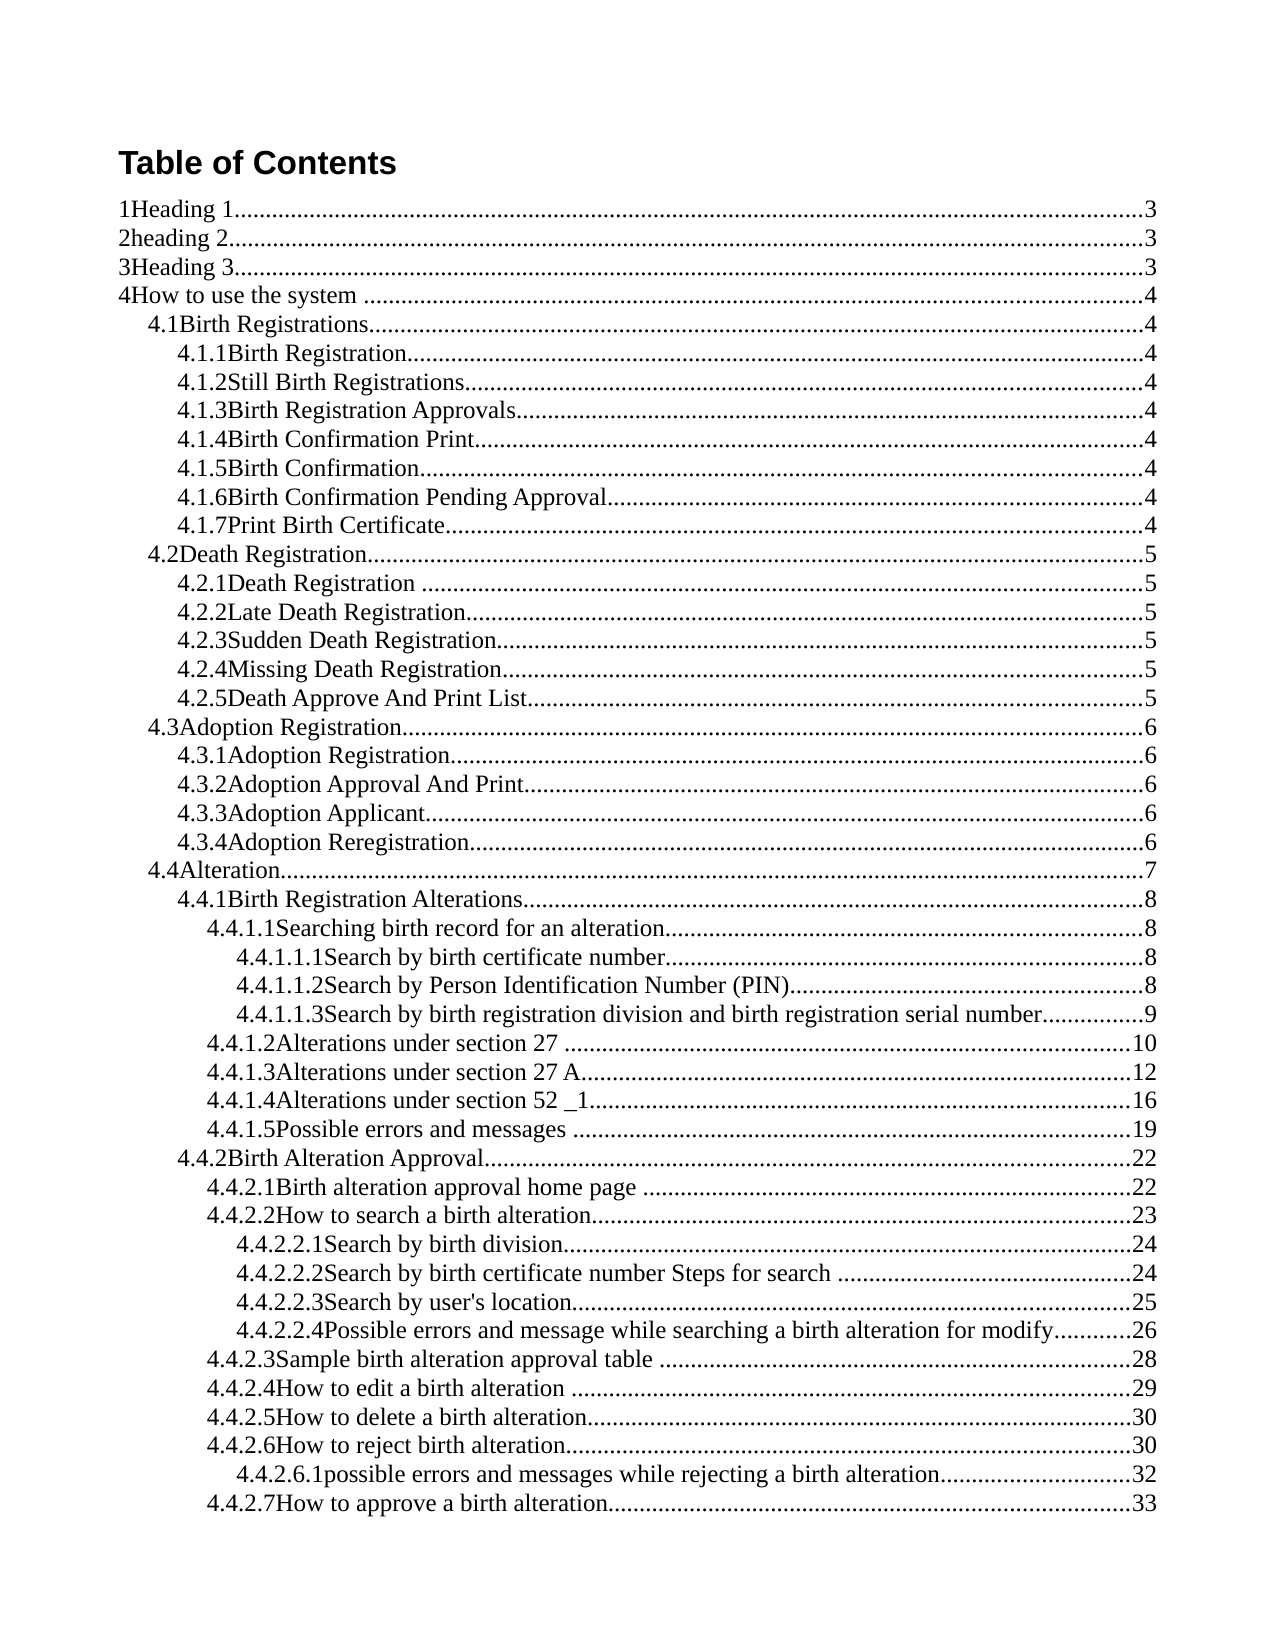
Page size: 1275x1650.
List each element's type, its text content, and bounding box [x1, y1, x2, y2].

text 4.4.1.1.3Search by birth registration division and birth registration serial number 9 [236, 999, 1157, 1028]
text 4.4.2.4How to edit a birth alteration 29 [207, 1373, 1157, 1402]
text 4.2.3Sudden Death Registration 5 [177, 625, 1157, 654]
text 4.4.1.4Alterations under section 52 _1 16 [207, 1085, 1157, 1114]
text 4.4.2.6.1possible errors and messages while rejecting a birth alteration 32 [236, 1459, 1157, 1488]
text 4.1.3Birth Registration Approvals 4 [177, 395, 1157, 424]
text 3Heading 3 3 [118, 252, 1157, 280]
text 4.4.1.5Possible errors and messages 19 [207, 1114, 1157, 1143]
text 4.4.2.2.2Search by birth certificate number Steps for search 24 [236, 1258, 1157, 1287]
text 4.3.4Adoption Reregistration 6 [177, 827, 1157, 855]
text 4.4.1.1.1Search by birth certificate number 8 [236, 942, 1157, 970]
text 4.1.7Print Birth Certificate 4 [177, 510, 1157, 539]
text 2heading 2 3 [118, 223, 1157, 252]
text 4.4.1.2Alterations under section 27 10 [207, 1028, 1157, 1057]
text 4.2Death Registration 5 [148, 539, 1157, 568]
text 4.4.1.1Searching birth record for an alteration. 8 [207, 913, 1157, 942]
text 4.4.1.1.2Search by Person Identification Number (PIN) 8 [236, 970, 1157, 999]
text 4.3.1Adoption Registration 6 [177, 740, 1157, 769]
text 4.2.1Death Registration 5 [177, 568, 1157, 597]
text 4.1.1Birth Registration 4 [177, 338, 1157, 367]
text 4.4.2.2.4Possible errors and message while searching a birth alteration for modify 26 [236, 1315, 1157, 1344]
text 4.4.2.7How to approve a birth alteration 33 [207, 1488, 1157, 1517]
text 4.4.2.1Birth alteration approval home page 22 [207, 1172, 1157, 1200]
text 4.2.4Missing Death Registration 5 [177, 654, 1157, 683]
text 4.4.2.5How to delete a birth alteration 30 [207, 1402, 1157, 1430]
text 4.4Alteration 7 [148, 855, 1157, 884]
text 4.4.1Birth Registration Alterations 8 [177, 884, 1157, 913]
text 4How to use the system 4 [118, 280, 1157, 309]
text 4.2.5Death Approve And Print List 5 [177, 683, 1157, 712]
text 4.4.2.6How to reject birth alteration 30 [207, 1430, 1157, 1459]
text 4.4.1.3Alterations under section 27 A 12 [207, 1057, 1157, 1085]
text 4.2.2Late Death Registration 5 [177, 597, 1157, 625]
text 4.1Birth Registrations 4 [148, 309, 1157, 338]
text 4.1.6Birth Confirmation Pending Approval 4 [177, 482, 1157, 510]
text 4.1.4Birth Confirmation Print 4 [177, 424, 1157, 453]
text 4.4.2.3Sample birth alteration approval table 28 [207, 1344, 1157, 1373]
subtitle Table of Contents [118, 143, 1157, 182]
text 4.3Adoption Registration 6 [148, 712, 1157, 740]
text 4.4.2Birth Alteration Approval 22 [177, 1143, 1157, 1172]
text 4.3.2Adoption Approval And Print 6 [177, 769, 1157, 798]
text 4.3.3Adoption Applicant 6 [177, 798, 1157, 827]
text 4.4.2.2How to search a birth alteration. 23 [207, 1200, 1157, 1229]
text 4.1.2Still Birth Registrations 4 [177, 367, 1157, 395]
text 4.1.5Birth Confirmation 4 [177, 453, 1157, 482]
text 1Heading 1 3 [118, 194, 1157, 223]
text 4.4.2.2.1Search by birth division. 24 [236, 1229, 1157, 1258]
text 4.4.2.2.3Search by user's location 25 [236, 1287, 1157, 1315]
